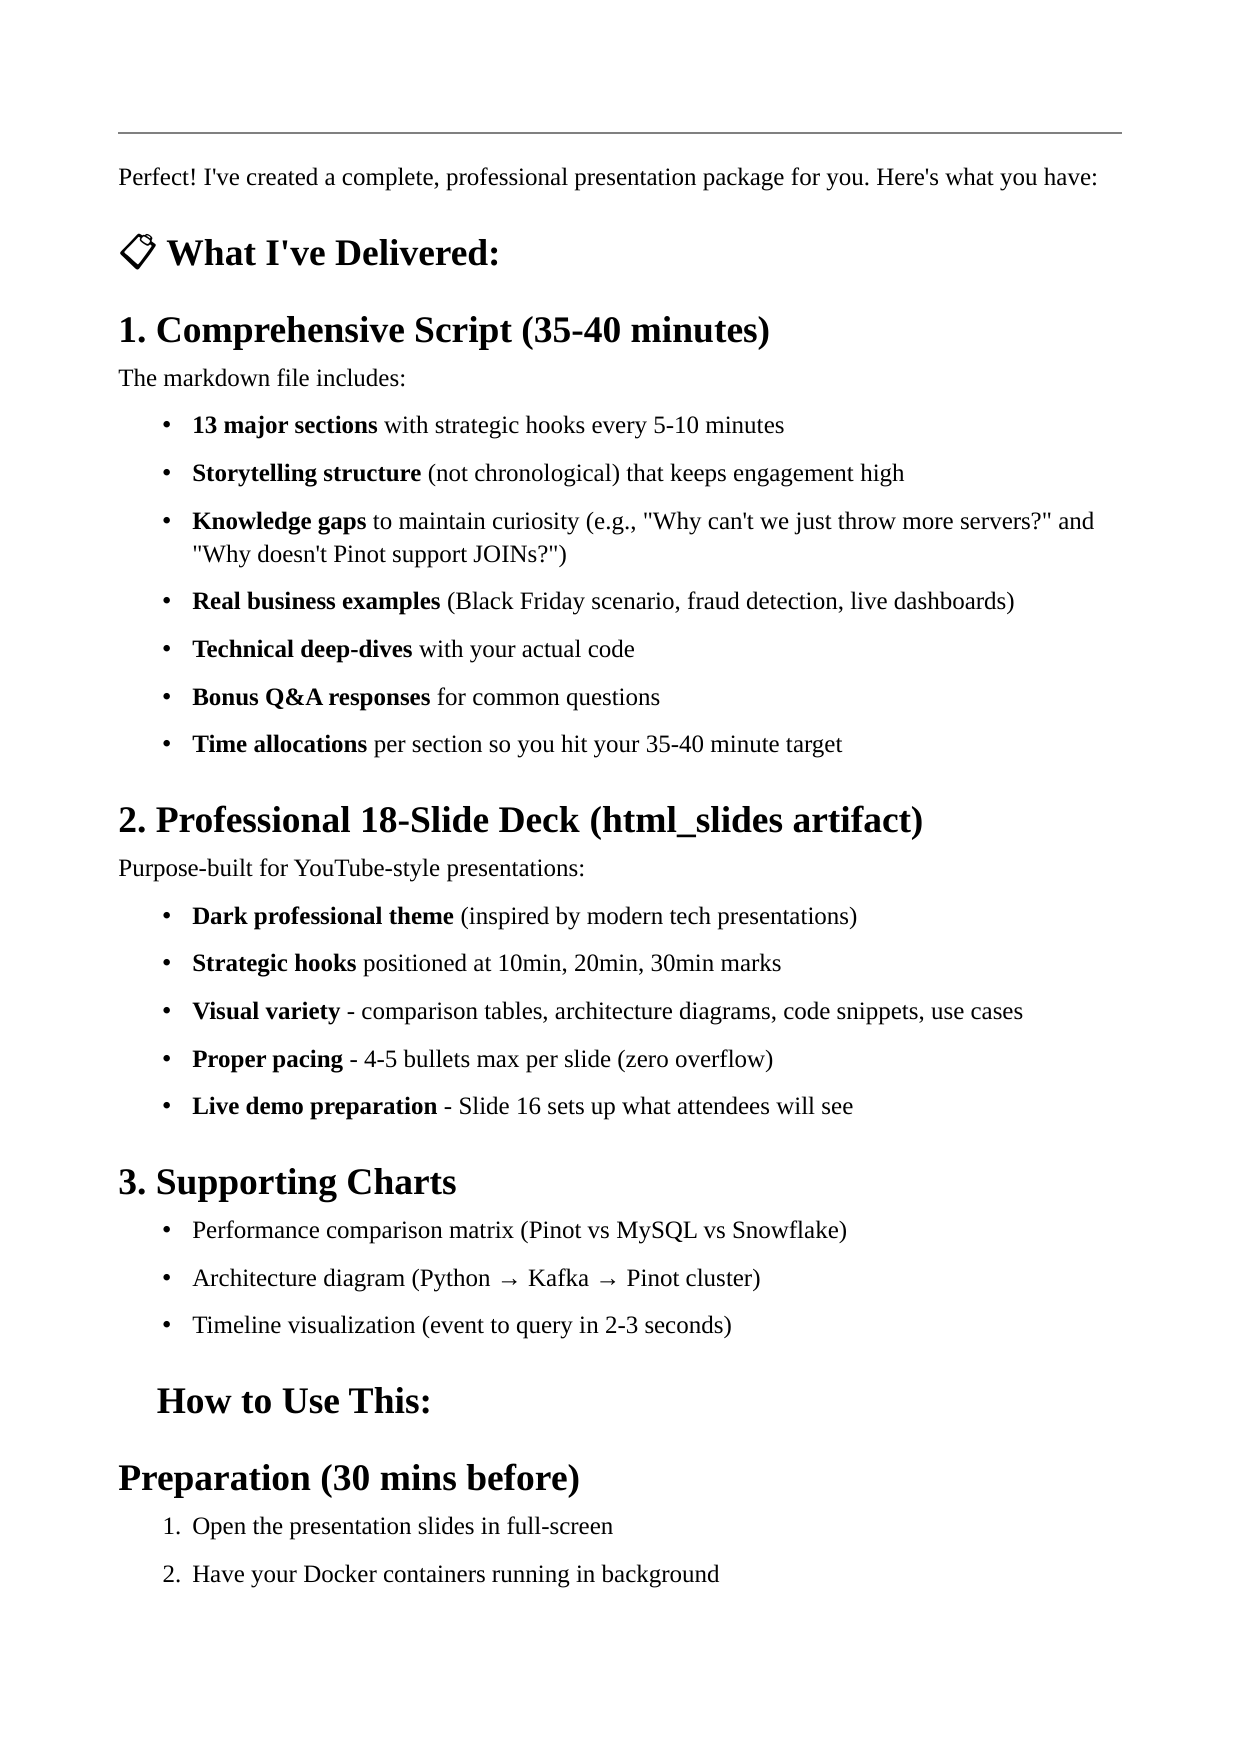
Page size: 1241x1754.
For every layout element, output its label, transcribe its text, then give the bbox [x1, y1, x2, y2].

list Performance comparison matrix (Pinot vs MySQL vs Snowflake) [162, 1215, 1122, 1244]
list Time allocations per section so you hit your 35-40 minute target [162, 729, 1122, 758]
text The markdown file includes: [118, 363, 1122, 392]
list Live demo preparation - Slide 16 sets up what attendees will see [162, 1091, 1122, 1120]
list Architecture diagram (Python → Kafka → Pinot cluster) [162, 1263, 1122, 1292]
list Knowledge gaps to maintain curiosity (e.g., "Why can't we just throw more servers?" and "Why doesn't Pinot support JOINs?") [162, 506, 1122, 567]
text Perfect! I've created a complete, professional presentation package for you. Here's what you have: [118, 162, 1122, 191]
subtitle Preparation (30 mins before) [118, 1455, 1122, 1498]
subtitle 🎯 How to Use This: [118, 1379, 1122, 1422]
list Real business examples (Black Friday scenario, fraud detection, live dashboards) [162, 586, 1122, 615]
list Have your Docker containers running in background [162, 1559, 1122, 1587]
list Visual variety - comparison tables, architecture diagrams, code snippets, use cases [162, 996, 1122, 1025]
list Bonus Q&A responses for common questions [162, 682, 1122, 710]
list Timeline visualization (event to query in 2-3 seconds) [162, 1311, 1122, 1339]
list Storytelling structure (not chronological) that keeps engagement high [162, 458, 1122, 487]
subtitle 2. Professional 18-Slide Deck (html_slides artifact) [118, 798, 1122, 841]
list Dark professional theme (inspired by modern tech presentations) [162, 901, 1122, 929]
list Strategic hooks positioned at 10min, 20min, 30min marks [162, 948, 1122, 977]
list Technical deep-dives with your actual code [162, 634, 1122, 663]
list 13 major sections with strategic hooks every 5-10 minutes [162, 411, 1122, 439]
list Open the presentation slides in full-screen [162, 1511, 1122, 1540]
subtitle 3. Supporting Charts [118, 1160, 1122, 1203]
subtitle 1. Comprehensive Script (35-40 minutes) [118, 307, 1122, 350]
subtitle 📋 What I've Delivered: [118, 231, 1122, 274]
text Purpose-built for YouTube-style presentations: [118, 853, 1122, 882]
list Proper pacing - 4-5 bullets max per slide (zero overflow) [162, 1044, 1122, 1072]
